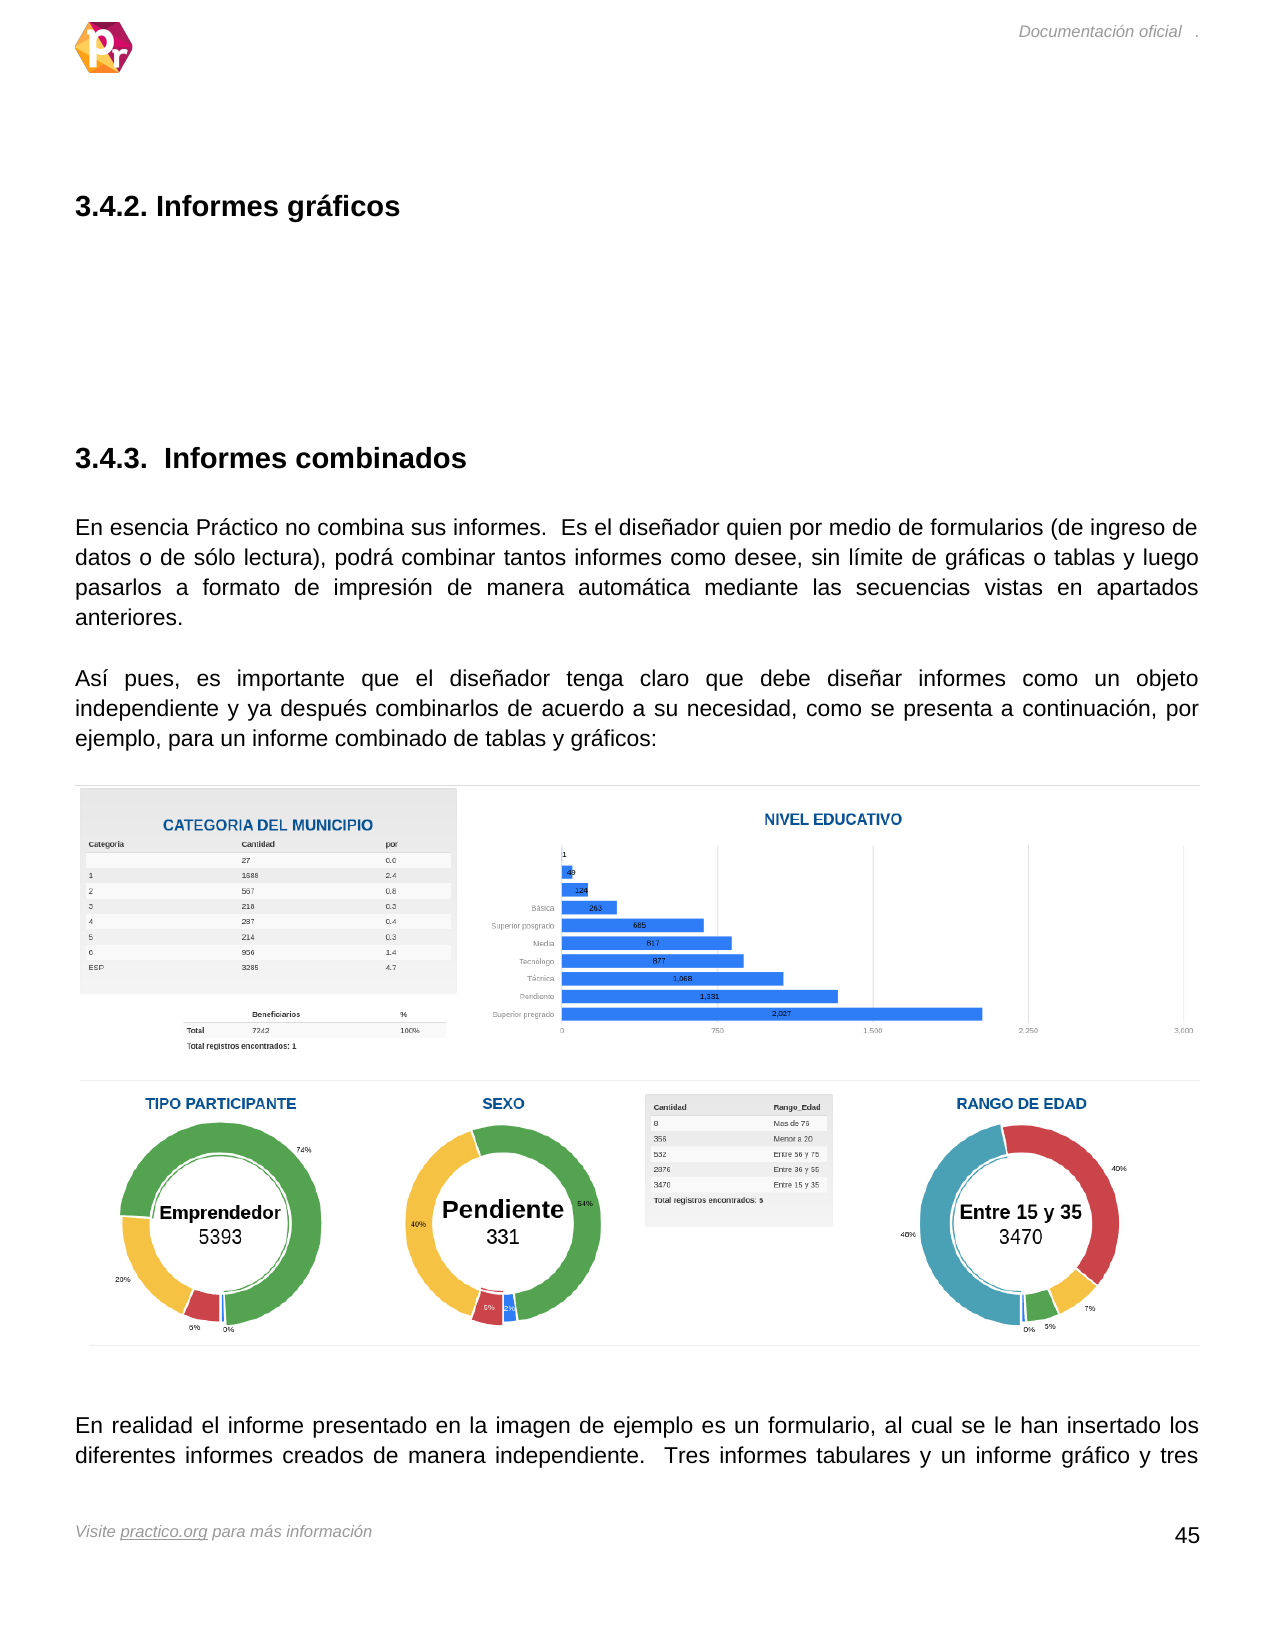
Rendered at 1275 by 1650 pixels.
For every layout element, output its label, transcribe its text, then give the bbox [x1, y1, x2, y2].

picture [75, 22, 133, 73]
subtitle 3.4.2. Informes gráficos [75, 189, 1200, 223]
picture [75, 785, 1200, 1348]
text En esencia Práctico no combina sus informes. Es el diseñador quien por medio de formularios (de ingreso de datos o de sólo lectura), podrá combinar tantos informes como desee, sin límite de gráficas o tablas y luego pasarlos a formato de impresión de manera automática mediante las secuencias vistas en apartados anteriores. [75, 513, 1200, 630]
subtitle 3.4.3. Informes combinados [75, 441, 1200, 475]
text Así pues, es importante que el diseñador tenga claro que debe diseñar informes como un objeto independiente y ya después combinarlos de acuerdo a su necesidad, como se presenta a continuación, por ejemplo, para un informe combinado de tablas y gráficos: [75, 664, 1200, 751]
text En realidad el informe presentado en la imagen de ejemplo es un formulario, al cual se le han insertado los diferentes informes creados de manera independiente. Tres informes tabulares y un informe gráfico y tres [75, 1412, 1200, 1469]
